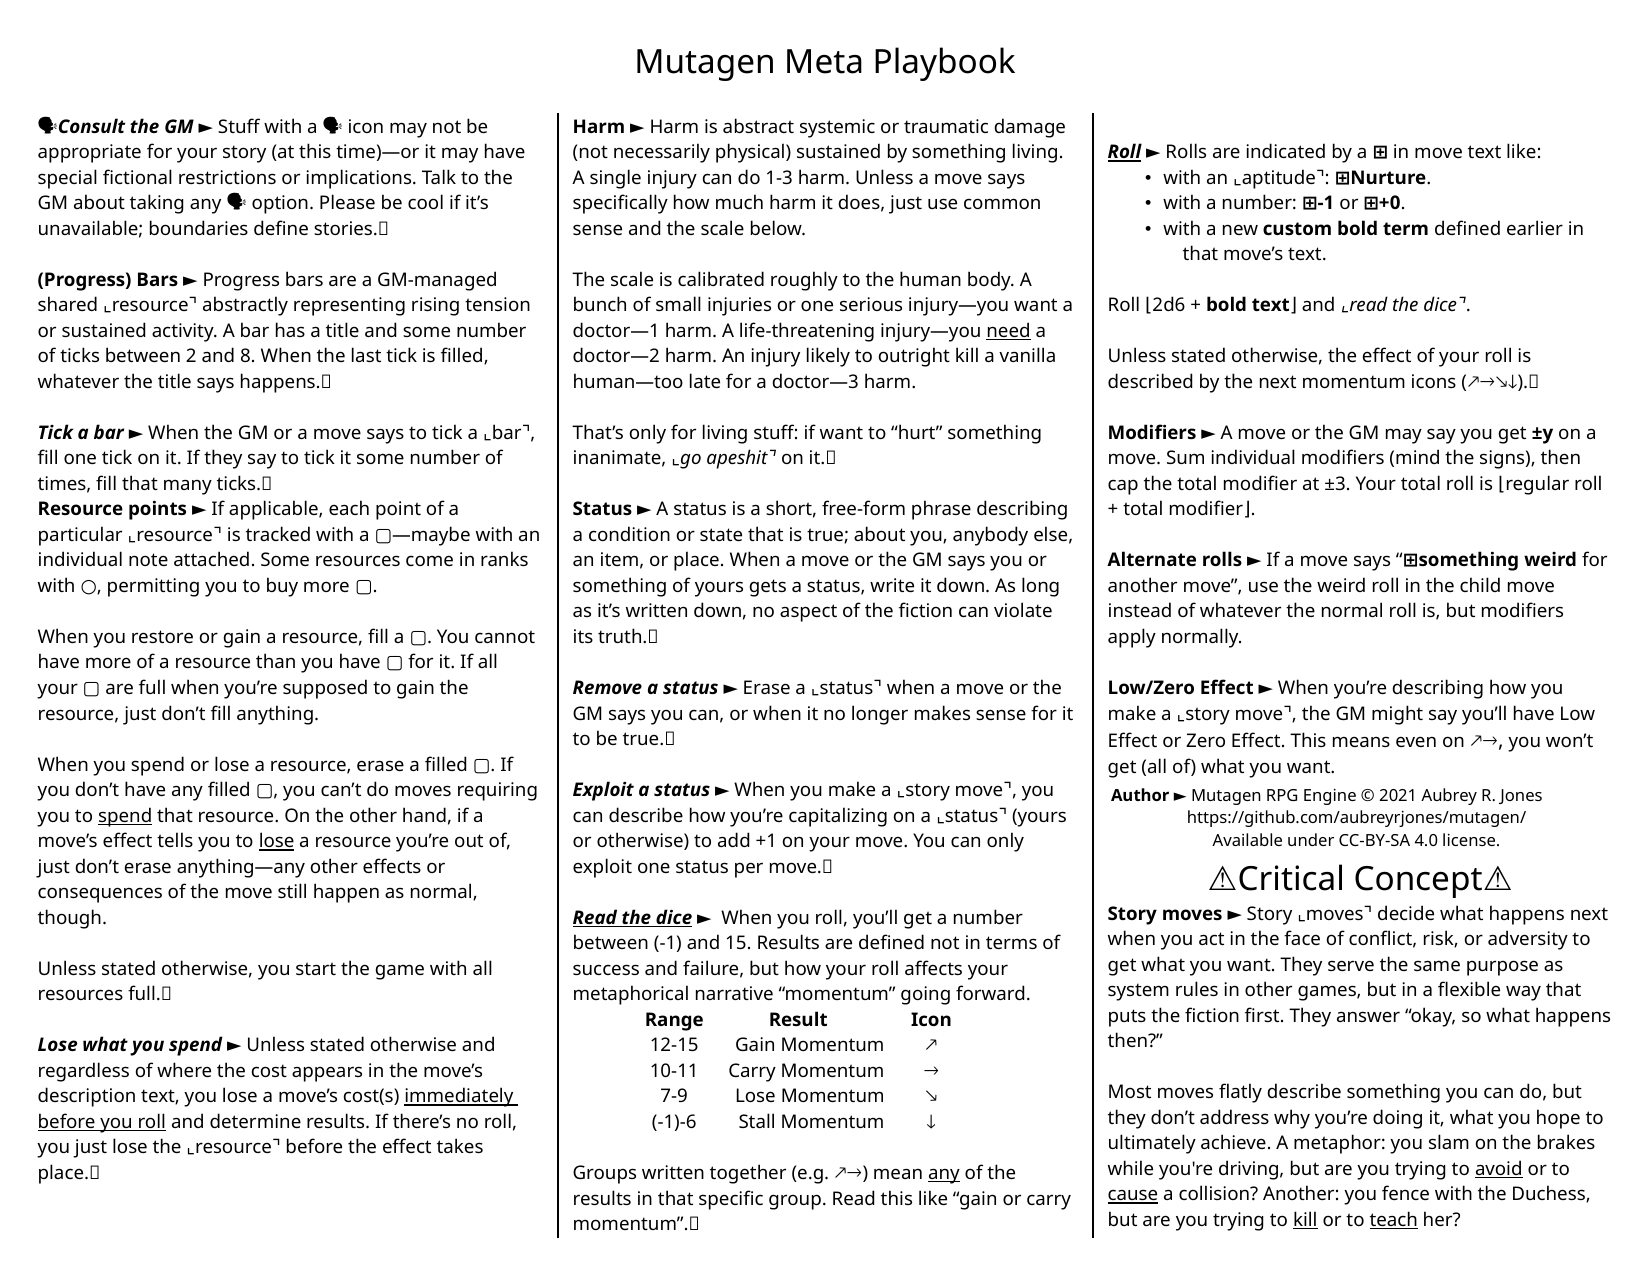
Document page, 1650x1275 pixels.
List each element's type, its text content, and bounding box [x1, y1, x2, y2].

list with a number: ⊞-1 or ⊞+0. [1145, 189, 1612, 215]
table_cell Gain Momentum [711, 1032, 884, 1057]
table_cell 7-9 [636, 1083, 711, 1108]
table_cell 12-15 [636, 1032, 711, 1057]
text Roll ► Rolls are indicated by a ⊞ in move text like: [1107, 138, 1612, 164]
text Most moves flatly describe something you can do, but they don’t address why you’re doing it, what you hope to ultimately achieve. A metaphor: you slam on the brakes while you're driving, but are you trying to avoid or to cause a collision? Another: you fence with the Duchess, but are you trying to kill or to teach her? [1107, 1078, 1612, 1232]
text Exploit a status ► When you make a ⌞story move⌝, you can describe how you’re capitalizing on a ⌞status⌝ (yours or otherwise) to add +1 on your move. You can only exploit one status per move.⟫ [572, 776, 1077, 878]
text ⚠Critical Concept⚠ [1107, 854, 1612, 900]
text When you restore or gain a resource, fill a ▢. You cannot have more of a resource than you have ▢ for it. If all your ▢ are full when you’re supposed to gain the resource, just don’t fill anything. [37, 623, 542, 725]
table_header Result [711, 1006, 884, 1032]
text Modifiers ► A move or the GM may say you get ±y on a move. Sum individual modifiers (mind the signs), then cap the total modifier at ±3. Your total roll is ⌊regular roll + total modifier⌋. [1107, 419, 1612, 521]
text Resource points ► If applicable, each point of a particular ⌞resource⌝ is tracked with a ▢—maybe with an individual note attached. Some resources come in ranks with ○, permitting you to buy more ▢. [37, 496, 542, 598]
table_cell 🡓 [884, 1108, 978, 1134]
list with a new custom bold term defined earlier in that move’s text. [1145, 215, 1612, 266]
text Tick a bar ► When the GM or a move says to tick a ⌞bar⌝, fill one tick on it. If they say to tick it some number of times, fill that many ticks.⟫ [37, 419, 542, 496]
text Lose what you spend ► Unless stated otherwise and regardless of where the cost appears in the move’s description text, you lose a move’s cost(s) immediately before you roll and determine results. If there’s no roll, you just lose the ⌞resource⌝ before the effect takes place.⟫ [37, 1032, 542, 1185]
table_cell 🡖 [884, 1083, 978, 1108]
text Unless stated otherwise, you start the game with all resources full.⟫ [37, 955, 542, 1006]
table_cell Lose Momentum [711, 1083, 884, 1108]
text Groups written together (e.g. 🡕🡒) mean any of the results in that specific group. Read this like “gain or carry momentum”.⟫ [572, 1159, 1077, 1236]
table_cell (-1)-6 [636, 1108, 711, 1134]
table_header Range [636, 1006, 711, 1032]
text Remove a status ► Erase a ⌞status⌝ when a move or the GM says you can, or when it no longer makes sense for it to be true.⟫ [572, 674, 1077, 751]
table_cell 10-11 [636, 1057, 711, 1083]
text Story moves ► Story ⌞moves⌝ decide what happens next when you act in the face of conflict, risk, or adversity to get what you want. They serve the same purpose as system rules in other games, but in a flexible way that puts the fiction first. They answer “okay, so what happens then?” [1107, 900, 1612, 1053]
table_header Icon [884, 1006, 978, 1032]
text Roll ⌊2d6 + bold text⌋ and ⌞read the dice⌝. [1107, 292, 1612, 317]
text Unless stated otherwise, the effect of your roll is described by the next momentum icons (🡕🡒🡖🡓).⟫ [1107, 343, 1612, 394]
table_header Author ► Mutagen RPG Engine © 2021 Aubrey R. Jones https://github.com/aubreyrjones/mutagen/ Available under CC-BY-SA 4.0 license. [1108, 779, 1605, 854]
text Alternate rolls ► If a move says “⊞something weird for another move”, use the weird roll in the child move instead of whatever the normal roll is, but modifiers apply normally. [1107, 547, 1612, 649]
table_cell 🡕 [884, 1032, 978, 1057]
text That’s only for living stuff: if want to “hurt” something inanimate, ⌞go apeshit⌝ on it.⟫ [572, 419, 1077, 470]
text The scale is calibrated roughly to the human body. A bunch of small injuries or one serious injury—you want a doctor—1 harm. A life-threatening injury—you need a doctor—2 harm. An injury likely to outright kill a vanilla human—too late for a doctor—3 harm. [572, 266, 1077, 394]
table_cell Carry Momentum [711, 1057, 884, 1083]
text Read the dice ► When you roll, you’ll get a number between (-1) and 15. Results are defined not in terms of success and failure, but how your roll affects your metaphorical narrative “momentum” going forward. [572, 904, 1077, 1006]
table_cell Stall Momentum [711, 1108, 884, 1134]
text When you spend or lose a resource, erase a filled ▢. If you don’t have any filled ▢, you can’t do moves requiring you to spend that resource. On the other hand, if a move’s effect tells you to lose a resource you’re out of, just don’t erase anything—any other effects or consequences of the move still happen as normal, though. [37, 751, 542, 929]
text Status ► A status is a short, free-form phrase describing a condition or state that is true; about you, anybody else, an item, or place. When a move or the GM says you or something of yours gets a status, write it down. As long as it’s written down, no aspect of the fiction can violate its truth.⟫ [572, 496, 1077, 649]
text 🗣Consult the GM ► Stuff with a 🗣 icon may not be appropriate for your story (at this time)—or it may have special fictional restrictions or implications. Talk to the GM about taking any 🗣 option. Please be cool if it’s unavailable; boundaries define stories.⟫ [37, 113, 542, 241]
table_cell 🡒 [884, 1057, 978, 1083]
text (Progress) Bars ► Progress bars are a GM-managed shared ⌞resource⌝ abstractly representing rising tension or sustained activity. A bar has a title and some number of ticks between 2 and 8. When the last tick is filled, whatever the title says happens.⟫ [37, 266, 542, 394]
list with an ⌞aptitude⌝: ⊞Nurture. [1145, 164, 1612, 189]
text Harm ► Harm is abstract systemic or traumatic damage (not necessarily physical) sustained by something living. A single injury can do 1-3 harm. Unless a move says specifically how much harm it does, just use common sense and the scale below. [572, 113, 1077, 241]
text Low/Zero Effect ► When you’re describing how you make a ⌞story move⌝, the GM might say you’ll have Low Effect or Zero Effect. This means even on 🡕🡒, you won’t get (all of) what you want. [1107, 674, 1612, 779]
